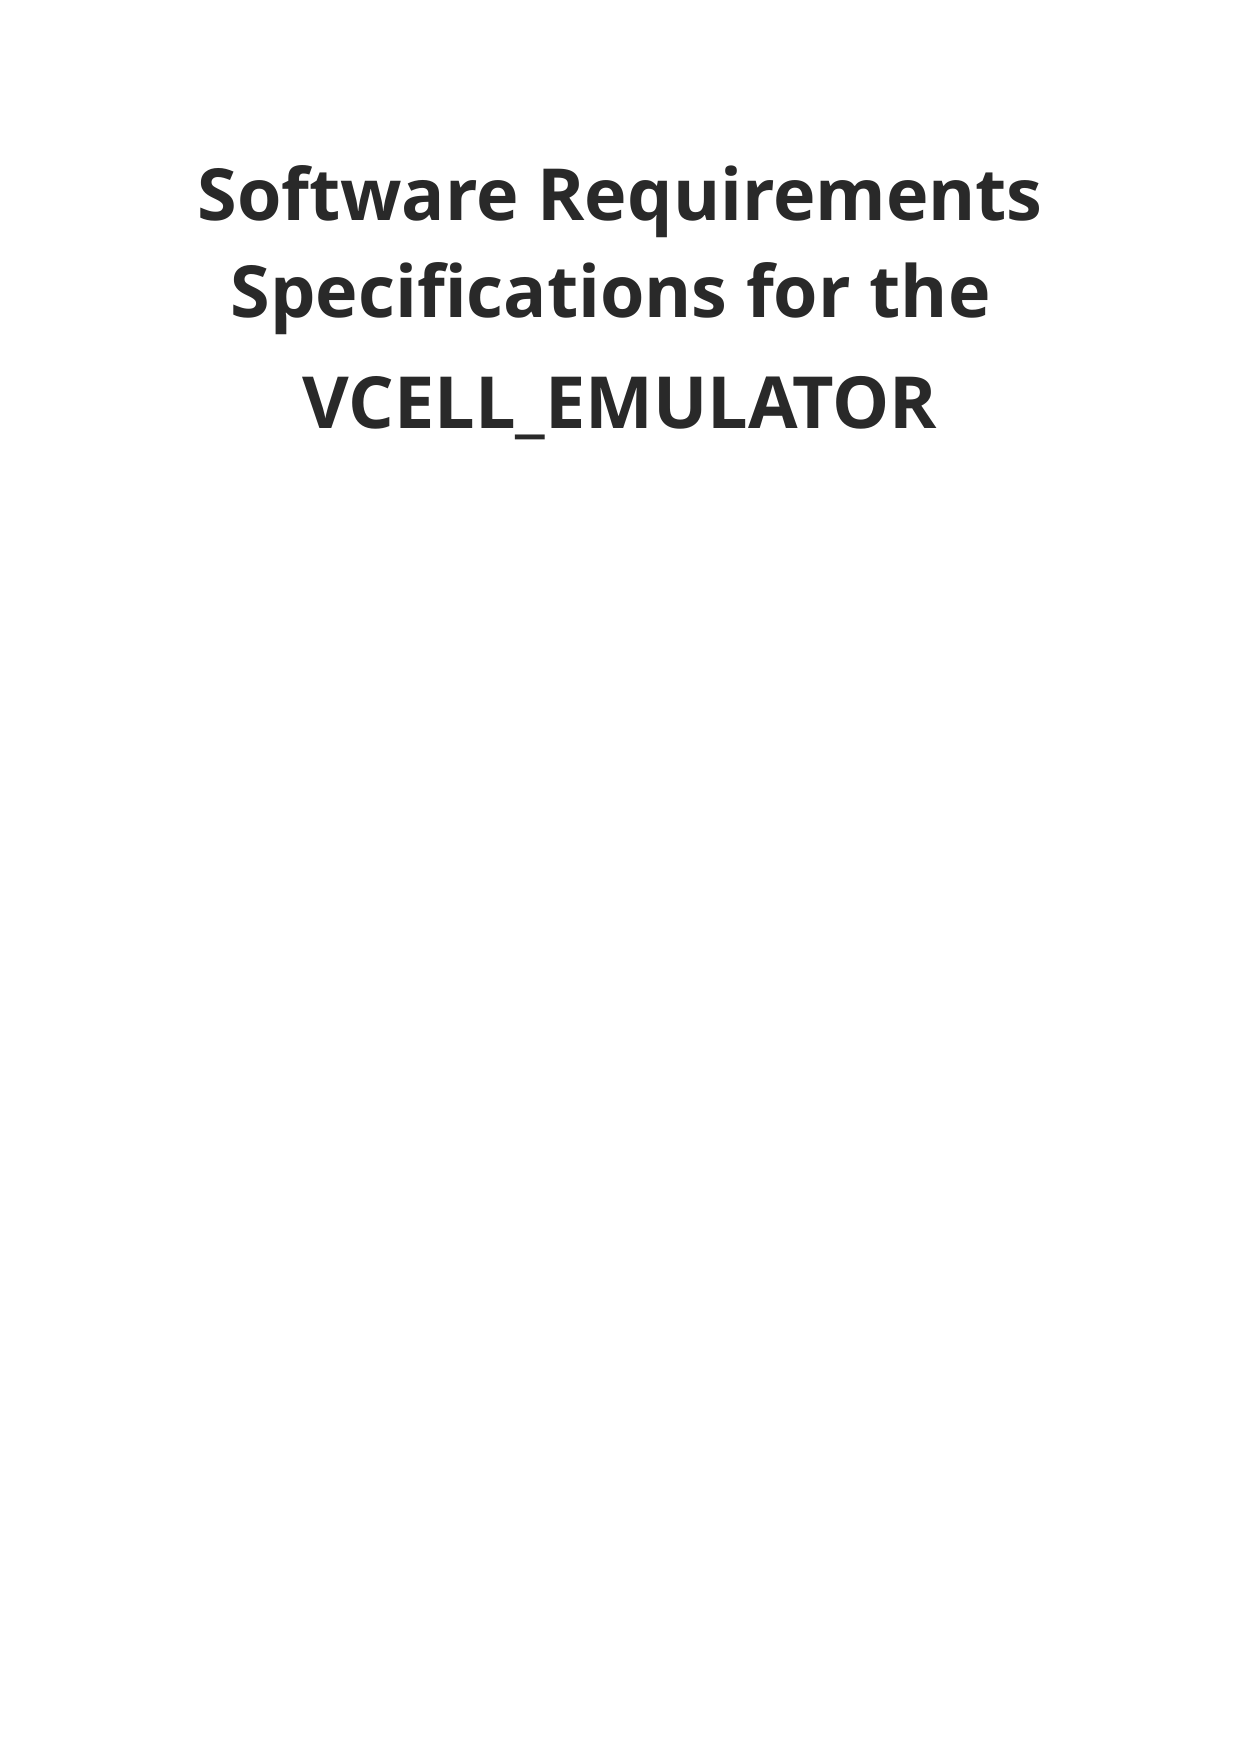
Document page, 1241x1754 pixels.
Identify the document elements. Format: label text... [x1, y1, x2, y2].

text VCELL_EMULATOR [118, 351, 1122, 449]
subtitle Software Requirements Specifications for the [118, 143, 1122, 339]
